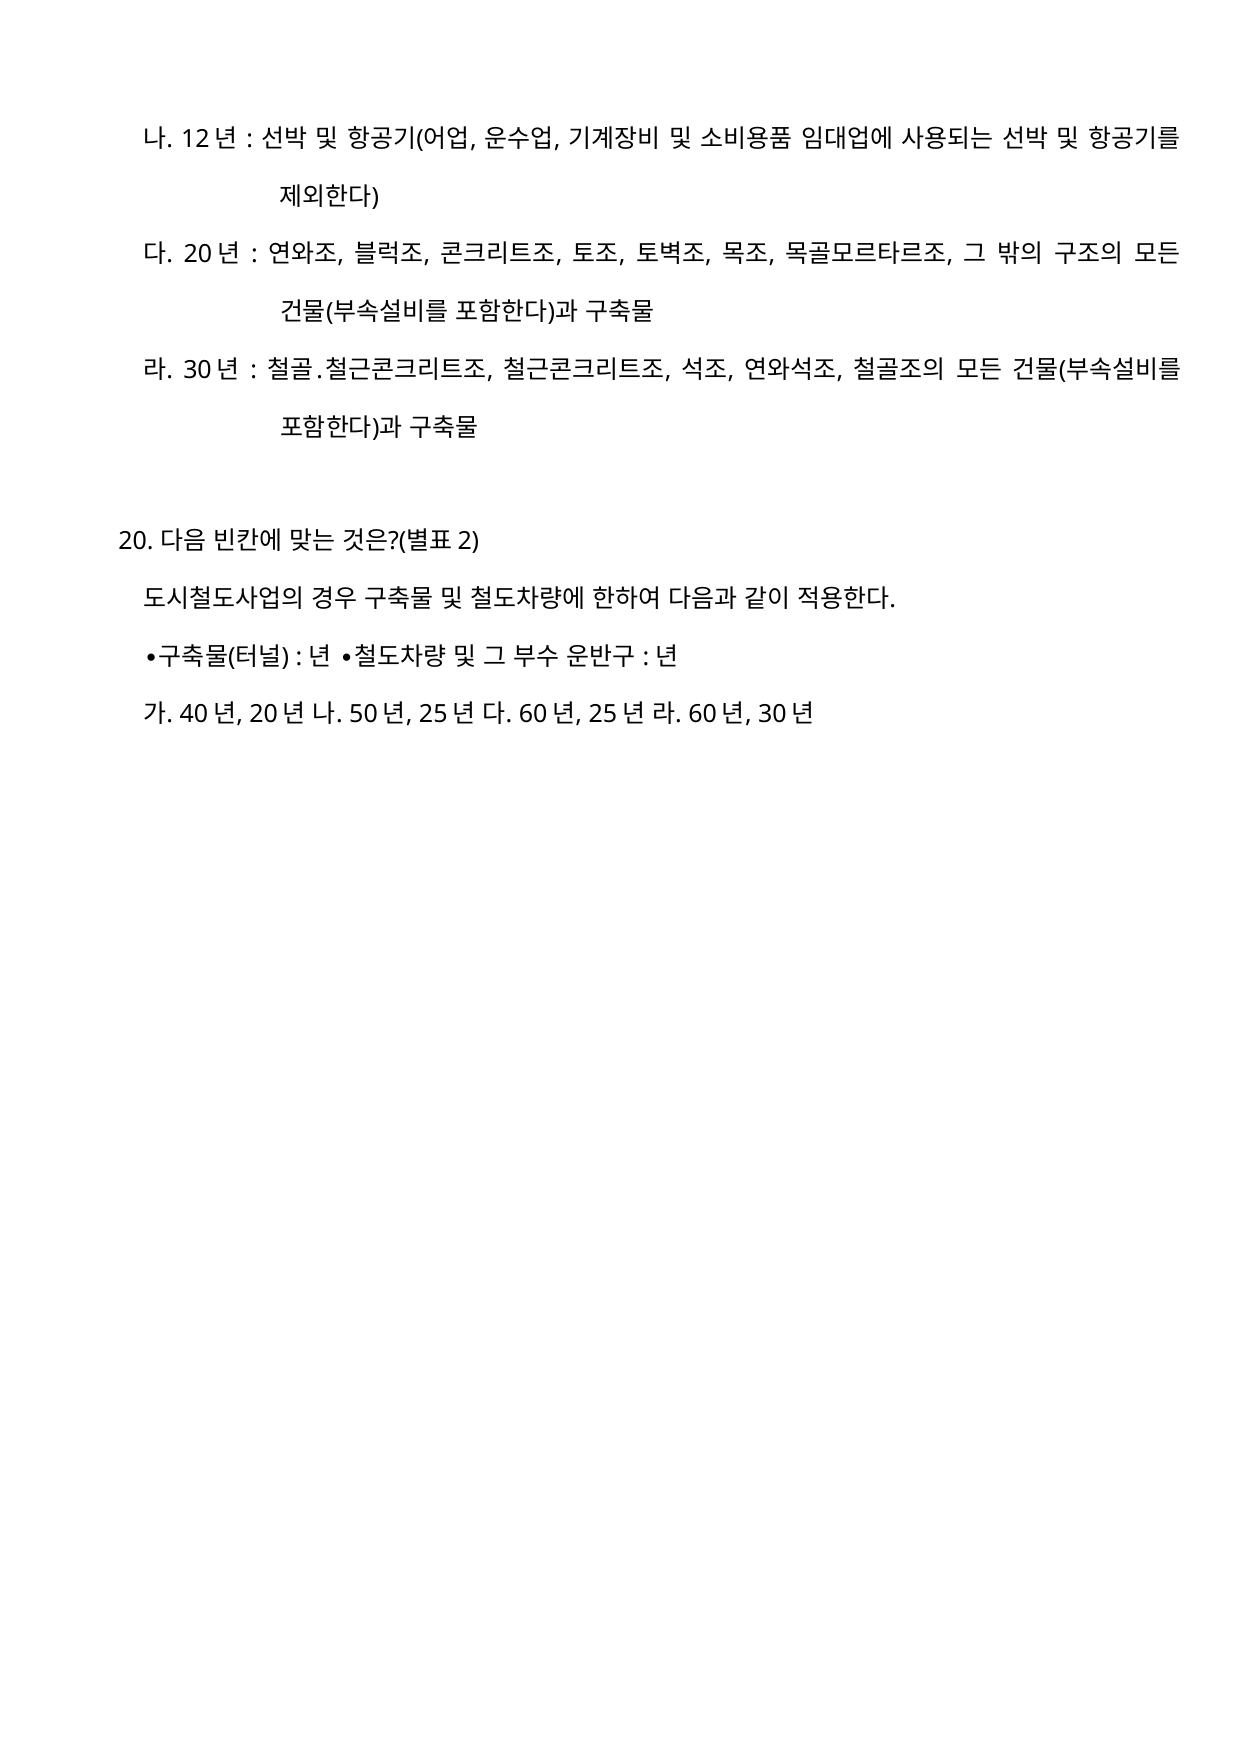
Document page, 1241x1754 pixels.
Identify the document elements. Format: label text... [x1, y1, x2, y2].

text 나. 12년 : 선박 및 항공기(어업, 운수업, 기계장비 및 소비용품 임대업에 사용되는 선박 및 항공기를 제외한다) [143, 118, 1181, 212]
text 라. 30년 : 철골․철근콘크리트조, 철근콘크리트조, 석조, 연와석조, 철골조의 모든 건물(부속설비를 포함한다)과 구축물 [143, 350, 1181, 444]
text 다. 20년 : 연와조, 블럭조, 콘크리트조, 토조, 토벽조, 목조, 목골모르타르조, 그 밖의 구조의 모든 건물(부속설비를 포함한다)과 구축물 [143, 234, 1181, 328]
text 도시철도사업의 경우 구축물 및 철도차량에 한하여 다음과 같이 적용한다. [143, 578, 1181, 614]
text 20. 다음 빈칸에 맞는 것은?(별표2) [118, 520, 1181, 556]
text 가. 40년, 20년 나. 50년, 25년 다. 60년, 25년 라. 60년, 30년 [143, 694, 1181, 730]
text ∙구축물(터널) : 년 ∙철도차량 및 그 부수 운반구 : 년 [143, 636, 1181, 672]
